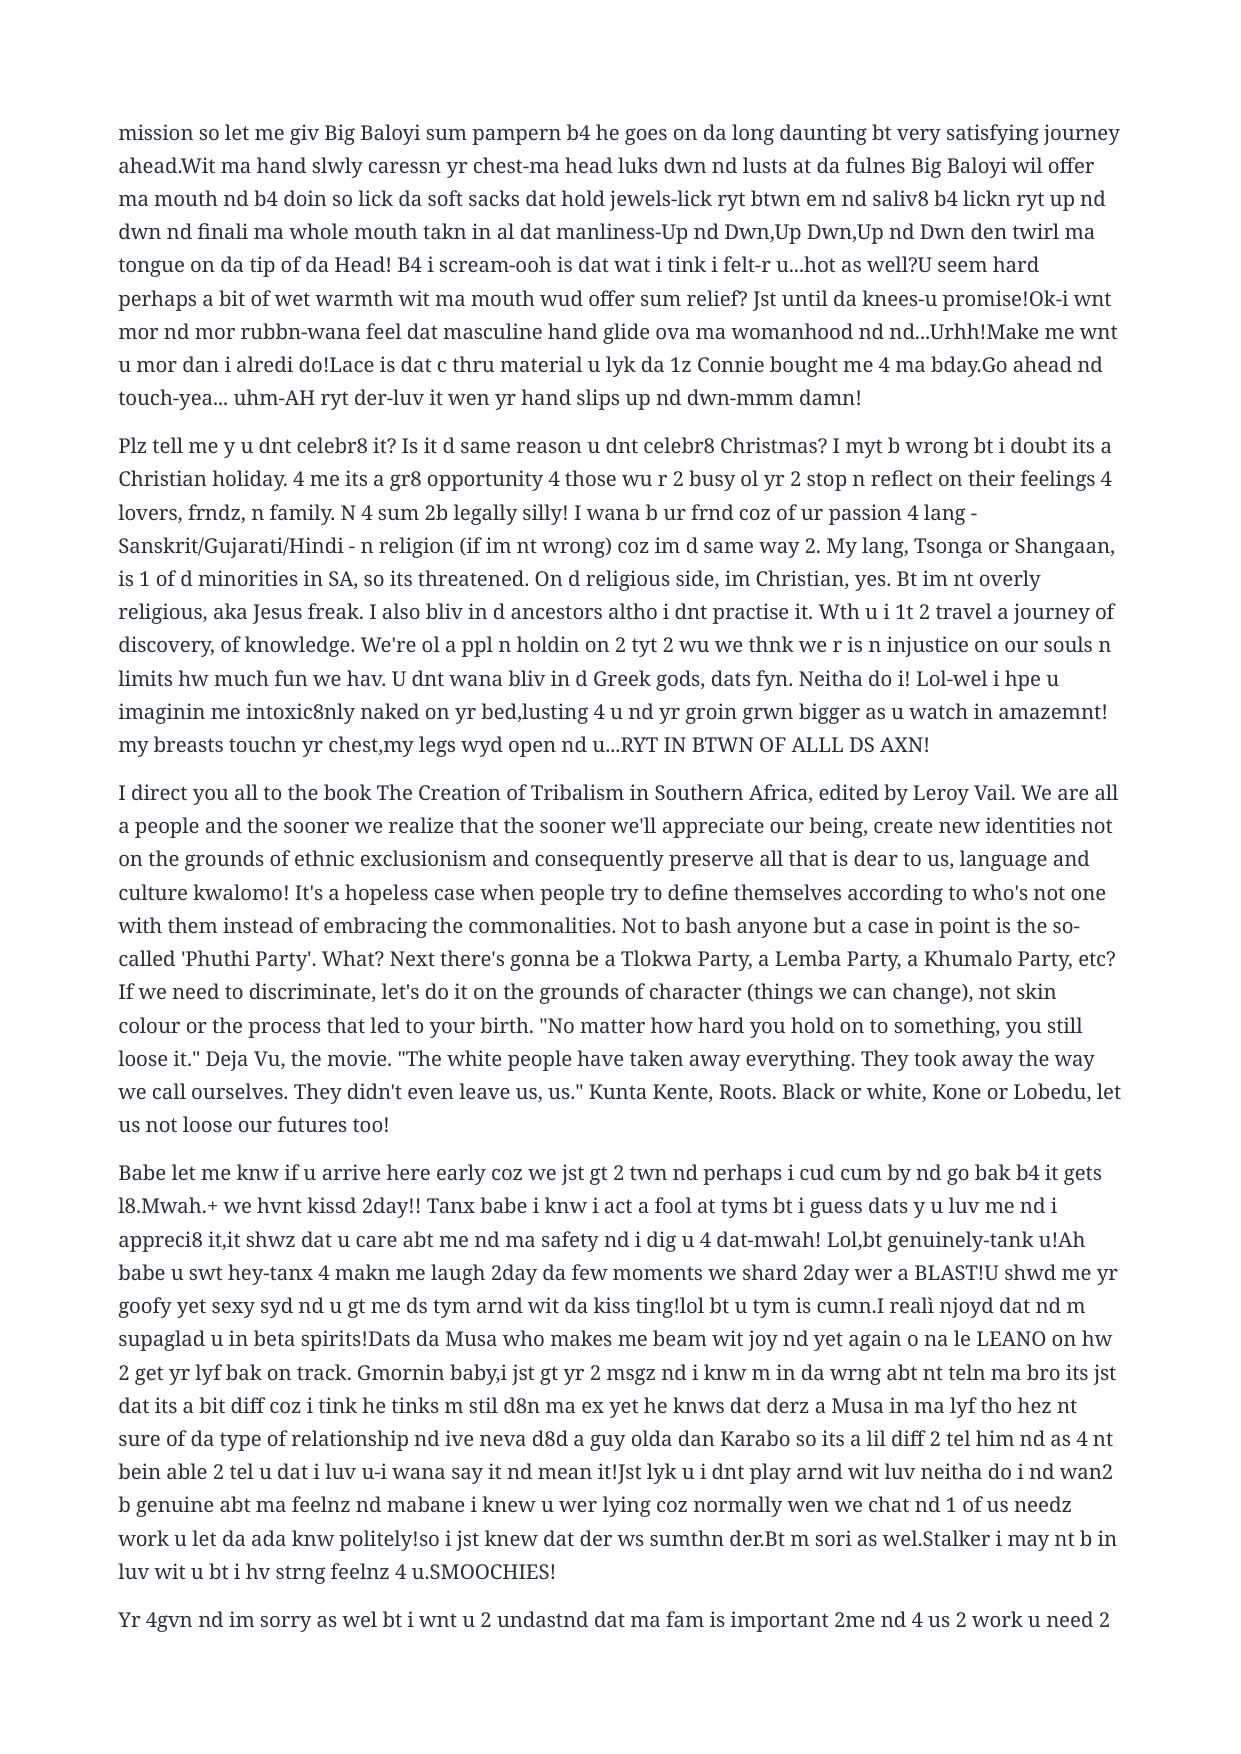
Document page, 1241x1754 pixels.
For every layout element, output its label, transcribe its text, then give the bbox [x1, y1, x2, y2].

text I direct you all to the book The Creation of Tribalism in Southern Africa, edited by Leroy Vail. We are all a people and the sooner we realize that the sooner we'll appreciate our being, create new identities not on the grounds of ethnic exclusionism and consequently preserve all that is dear to us, language and culture kwalomo! It's a hopeless case when people try to define themselves according to who's not one with them instead of embracing the commonalities. Not to bash anyone but a case in point is the so-called 'Phuthi Party'. What? Next there's gonna be a Tlokwa Party, a Lemba Party, a Khumalo Party, etc? If we need to discriminate, let's do it on the grounds of character (things we can change), not skin colour or the process that led to your birth. "No matter how hard you hold on to something, you still loose it." Deja Vu, the movie. "The white people have taken away everything. They took away the way we call ourselves. They didn't even leave us, us." Kunta Kente, Roots. Black or white, Kone or Lobedu, let us not loose our futures too! [118, 779, 1122, 1139]
text Babe let me knw if u arrive here early coz we jst gt 2 twn nd perhaps i cud cum by nd go bak b4 it gets l8.Mwah.+ we hvnt kissd 2day!! Tanx babe i knw i act a fool at tyms bt i guess dats y u luv me nd i appreci8 it,it shwz dat u care abt me nd ma safety nd i dig u 4 dat-mwah! Lol,bt genuinely-tank u!Ah babe u swt hey-tanx 4 makn me laugh 2day da few moments we shard 2day wer a BLAST!U shwd me yr goofy yet sexy syd nd u gt me ds tym arnd wit da kiss ting!lol bt u tym is cumn.I realì njoyd dat nd m supaglad u in beta spirits!Dats da Musa who makes me beam wit joy nd yet again o na le LEANO on hw 2 get yr lyf bak on track. Gmornin baby,i jst gt yr 2 msgz nd i knw m in da wrng abt nt teln ma bro its jst dat its a bit diff coz i tink he tinks m stil d8n ma ex yet he knws dat derz a Musa in ma lyf tho hez nt sure of da type of relationship nd ive neva d8d a guy olda dan Karabo so its a lil diff 2 tel him nd as 4 nt bein able 2 tel u dat i luv u-i wana say it nd mean it!Jst lyk u i dnt play arnd wit luv neitha do i nd wan2 b genuine abt ma feelnz nd mabane i knew u wer lying coz normally wen we chat nd 1 of us needz work u let da ada knw politely!so i jst knew dat der ws sumthn der.Bt m sori as wel.Stalker i may nt b in luv wit u bt i hv strng feelnz 4 u.SMOOCHIES! [118, 1159, 1122, 1585]
text Yr 4gvn nd im sorry as wel bt i wnt u 2 undastnd dat ma fam is important 2me nd 4 us 2 work u need 2 [118, 1605, 1122, 1633]
text Plz tell me y u dnt celebr8 it? Is it d same reason u dnt celebr8 Christmas? I myt b wrong bt i doubt its a Christian holiday. 4 me its a gr8 opportunity 4 those wu r 2 busy ol yr 2 stop n reflect on their feelings 4 lovers, frndz, n family. N 4 sum 2b legally silly! I wana b ur frnd coz of ur passion 4 lang - Sanskrit/Gujarati/Hindi - n religion (if im nt wrong) coz im d same way 2. My lang, Tsonga or Shangaan, is 1 of d minorities in SA, so its threatened. On d religious side, im Christian, yes. Bt im nt overly religious, aka Jesus freak. I also bliv in d ancestors altho i dnt practise it. Wth u i 1t 2 travel a journey of discovery, of knowledge. We're ol a ppl n holdin on 2 tyt 2 wu we thnk we r is n injustice on our souls n limits hw much fun we hav. U dnt wana bliv in d Greek gods, dats fyn. Neitha do i! Lol-wel i hpe u imaginin me intoxic8nly naked on yr bed,lusting 4 u nd yr groin grwn bigger as u watch in amazemnt!my breasts touchn yr chest,my legs wyd open nd u...RYT IN BTWN OF ALLL DS AXN! [118, 432, 1122, 758]
text mission so let me giv Big Baloyi sum pampern b4 he goes on da long daunting bt very satisfying journey ahead.Wit ma hand slwly caressn yr chest-ma head luks dwn nd lusts at da fulnes Big Baloyi wil offer ma mouth nd b4 doin so lick da soft sacks dat hold jewels-lick ryt btwn em nd saliv8 b4 lickn ryt up nd dwn nd finali ma whole mouth takn in al dat manliness-Up nd Dwn,Up Dwn,Up nd Dwn den twirl ma tongue on da tip of da Head! B4 i scream-ooh is dat wat i tink i felt-r u...hot as well?U seem hard perhaps a bit of wet warmth wit ma mouth wud offer sum relief? Jst until da knees-u promise!Ok-i wnt mor nd mor rubbn-wana feel dat masculine hand glide ova ma womanhood nd nd...Urhh!Make me wnt u mor dan i alredi do!Lace is dat c thru material u lyk da 1z Connie bought me 4 ma bday.Go ahead nd touch-yea... uhm-AH ryt der-luv it wen yr hand slips up nd dwn-mmm damn! [118, 118, 1122, 412]
